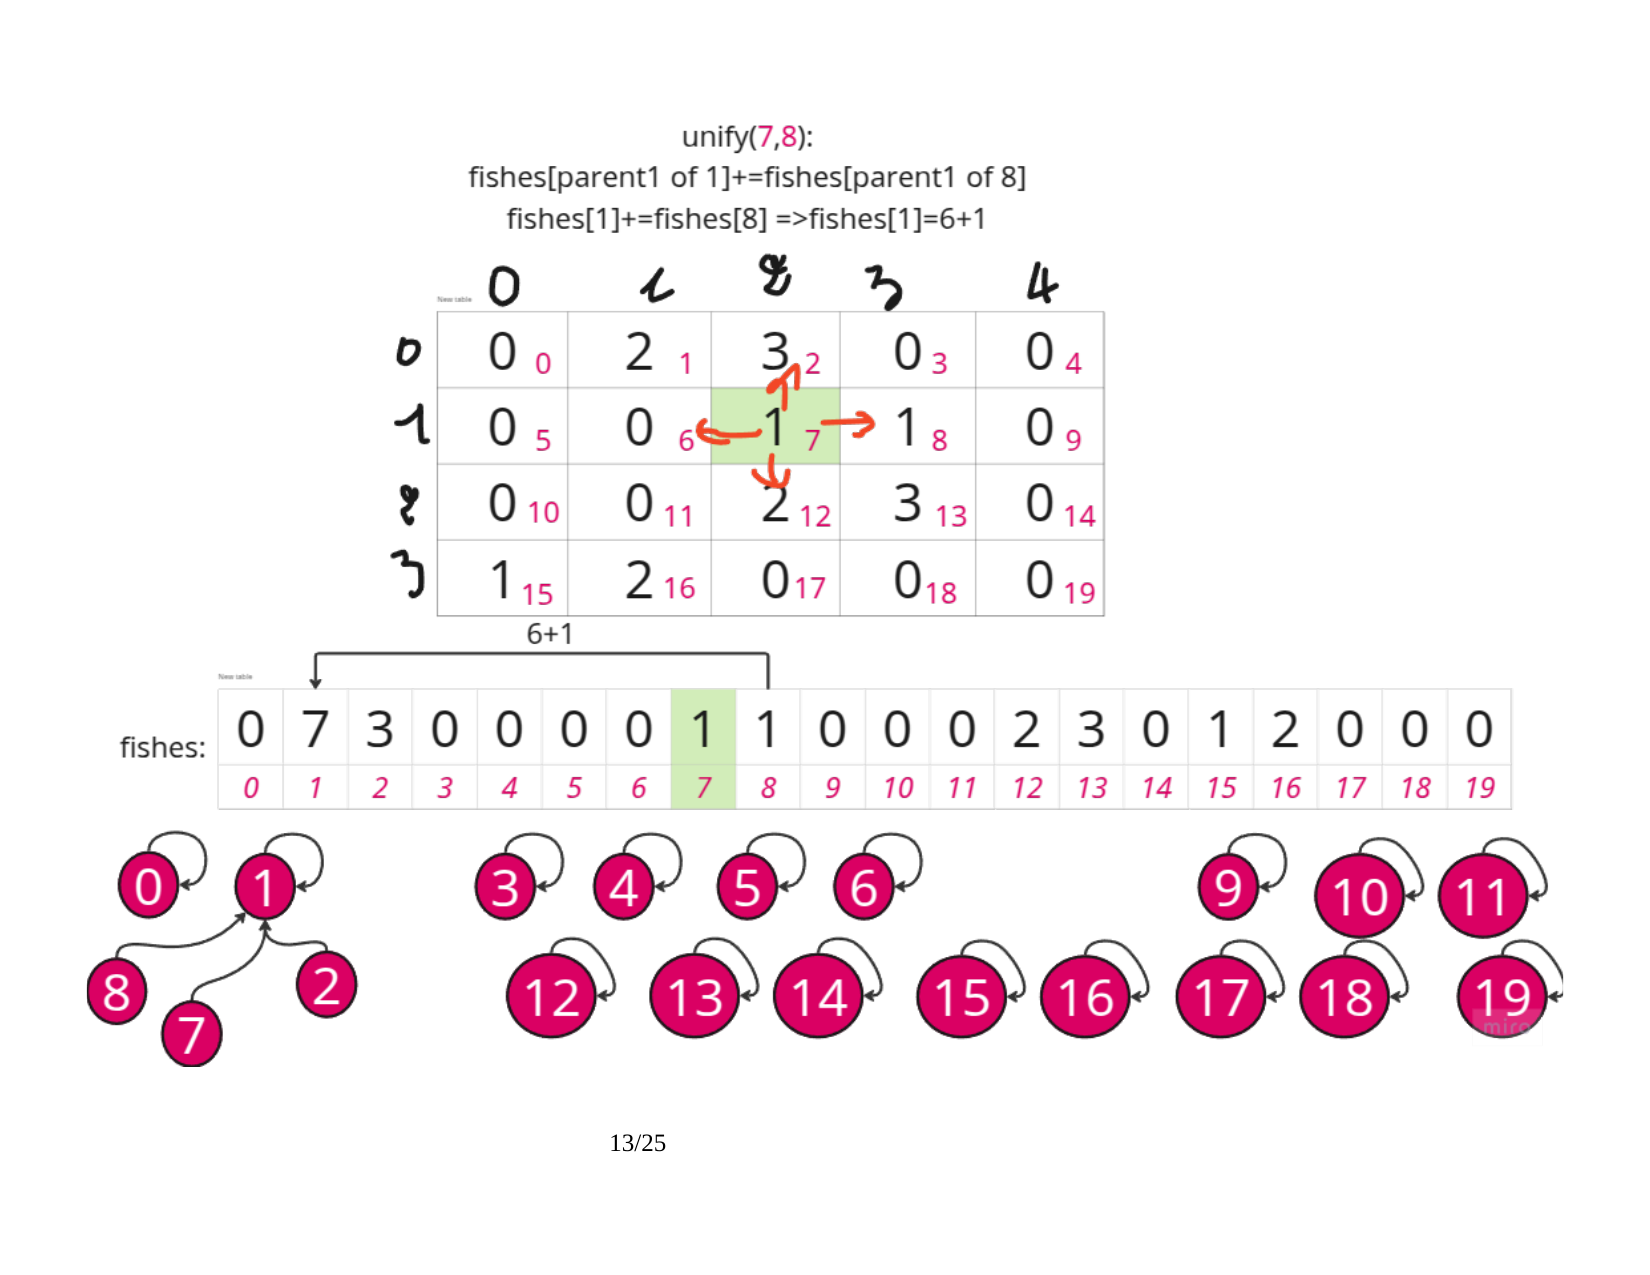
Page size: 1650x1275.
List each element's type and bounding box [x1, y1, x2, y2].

picture [86, 118, 1564, 1067]
